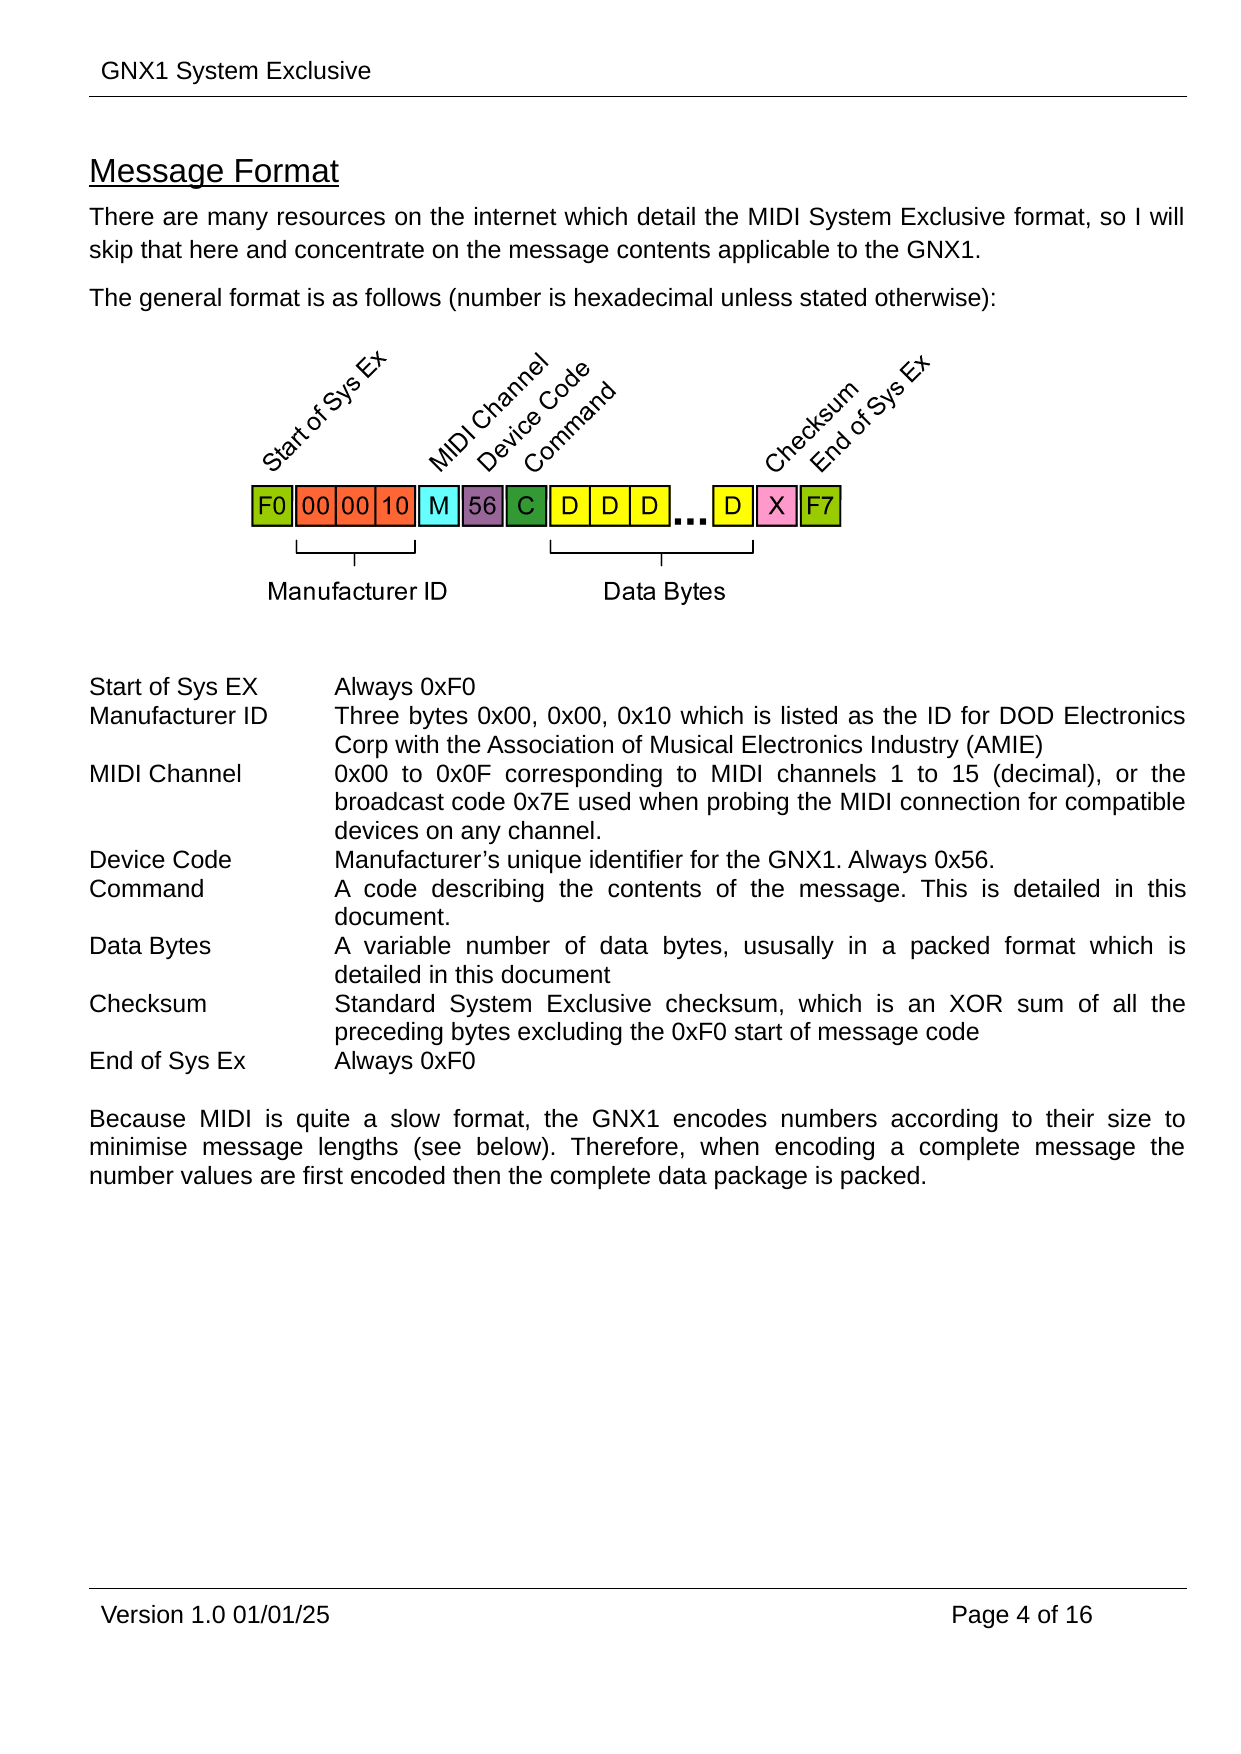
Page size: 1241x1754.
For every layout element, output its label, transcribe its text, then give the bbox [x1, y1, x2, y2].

table_header Start of Sys EX [89, 672, 334, 701]
subtitle Message Format [89, 151, 1187, 190]
table_cell Command [89, 874, 334, 931]
table_cell End of Sys Ex [89, 1046, 334, 1075]
text The general format is as follows (number is hexadecimal unless stated otherwise): [89, 283, 1187, 312]
table_cell Device Code [89, 845, 334, 873]
table_cell A code describing the contents of the message. This is detailed in this document. [334, 874, 1187, 931]
table_header Always 0xF0 [334, 672, 1187, 701]
text There are many resources on the internet which detail the MIDI System Exclusive format, so I will skip that here and concentrate on the message contents applicable to the GNX1. [89, 202, 1187, 264]
table_cell Data Bytes [89, 931, 334, 988]
table_cell Checksum [89, 989, 334, 1046]
table_cell Standard System Exclusive checksum, which is an XOR sum of all the preceding bytes excluding the 0xF0 start of message code [334, 989, 1187, 1046]
picture [251, 349, 931, 606]
text Because MIDI is quite a slow format, the GNX1 encodes numbers according to their size to minimise message lengths (see below). Therefore, when encoding a complete message the number values are first encoded then the complete data package is packed. [89, 1103, 1187, 1190]
table_cell 0x00 to 0x0F corresponding to MIDI channels 1 to 15 (decimal), or the broadcast code 0x7E used when probing the MIDI connection for compatible devices on any channel. [334, 759, 1187, 845]
table_cell Three bytes 0x00, 0x00, 0x10 which is listed as the ID for DOD Electronics Corp with the Association of Musical Electronics Industry (AMIE) [334, 701, 1187, 758]
table_cell Always 0xF0 [334, 1046, 1187, 1075]
table_cell MIDI Channel [89, 759, 334, 845]
table_cell Manufacturer ID [89, 701, 334, 758]
table_cell Manufacturer’s unique identifier for the GNX1. Always 0x56. [334, 845, 1187, 873]
table_cell A variable number of data bytes, ususally in a packed format which is detailed in this document [334, 931, 1187, 988]
